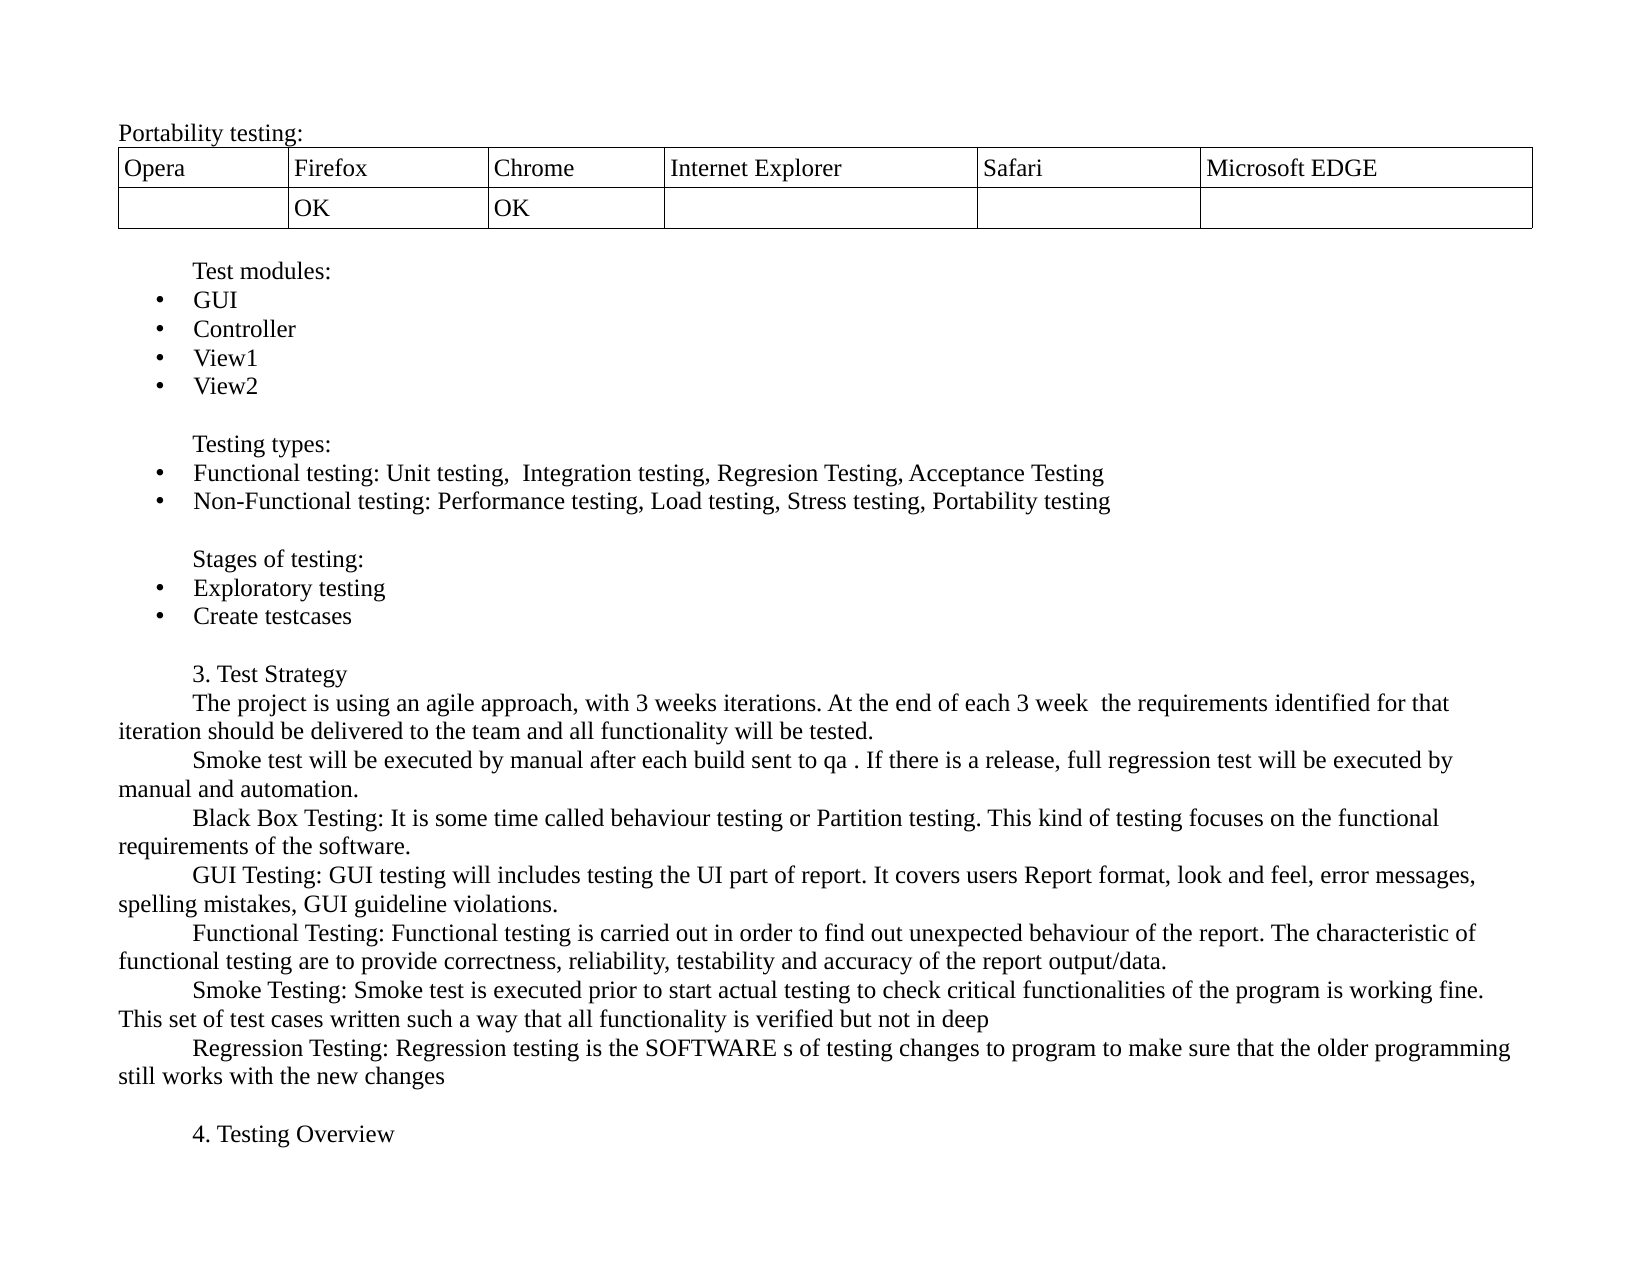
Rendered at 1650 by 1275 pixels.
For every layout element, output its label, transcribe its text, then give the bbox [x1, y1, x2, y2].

text Smoke Testing: Smoke test is executed prior to start actual testing to check critical functionalities of the program is working fine. This set of test cases written such a way that all functionality is verified but not in deep [118, 975, 1532, 1033]
table_cell OK [489, 188, 664, 227]
text Portability testing: [118, 118, 1532, 147]
text Black Box Testing: It is some time called behaviour testing or Partition testing. This kind of testing focuses on the functional requirements of the software. [118, 803, 1532, 860]
list View2 [156, 371, 1532, 400]
text Regression Testing: Regression testing is the SOFTWARE s of testing changes to program to make sure that the older programming still works with the new changes [118, 1033, 1532, 1090]
text Stages of testing: [118, 544, 1532, 573]
table_header Chrome [489, 148, 664, 187]
table_header Internet Explorer [665, 148, 977, 187]
table_header Safari [978, 148, 1200, 187]
text 4. Testing Overview [118, 1119, 1532, 1148]
list View1 [156, 343, 1532, 371]
list Non-Functional testing: Performance testing, Load testing, Stress testing, Portability testing [156, 486, 1532, 515]
table_cell [665, 188, 977, 227]
list Create testcases [156, 601, 1532, 630]
text Testing types: [118, 429, 1532, 458]
text 3. Test Strategy [118, 659, 1532, 688]
list GUI [156, 285, 1532, 314]
table_cell [1201, 188, 1532, 227]
list Exploratory testing [156, 573, 1532, 601]
table_header Opera [119, 148, 288, 187]
text GUI Testing: GUI testing will includes testing the UI part of report. It covers users Report format, look and feel, error messages, spelling mistakes, GUI guideline violations. [118, 860, 1532, 918]
list Controller [156, 314, 1532, 343]
text Test modules: [118, 256, 1532, 285]
list Functional testing: Unit testing, Integration testing, Regresion Testing, Acceptance Testing [156, 458, 1532, 486]
table_header Microsoft EDGE [1201, 148, 1532, 187]
text The project is using an agile approach, with 3 weeks iterations. At the end of each 3 week the requirements identified for that iteration should be delivered to the team and all functionality will be tested. [118, 688, 1532, 745]
text Smoke test will be executed by manual after each build sent to qa . If there is a release, full regression test will be executed by manual and automation. [118, 745, 1532, 803]
text Functional Testing: Functional testing is carried out in order to find out unexpected behaviour of the report. The characteristic of functional testing are to provide correctness, reliability, testability and accuracy of the report output/data. [118, 918, 1532, 975]
table_header Firefox [289, 148, 488, 187]
table_cell [978, 188, 1200, 227]
table_cell [119, 188, 288, 227]
table_cell OK [289, 188, 488, 227]
